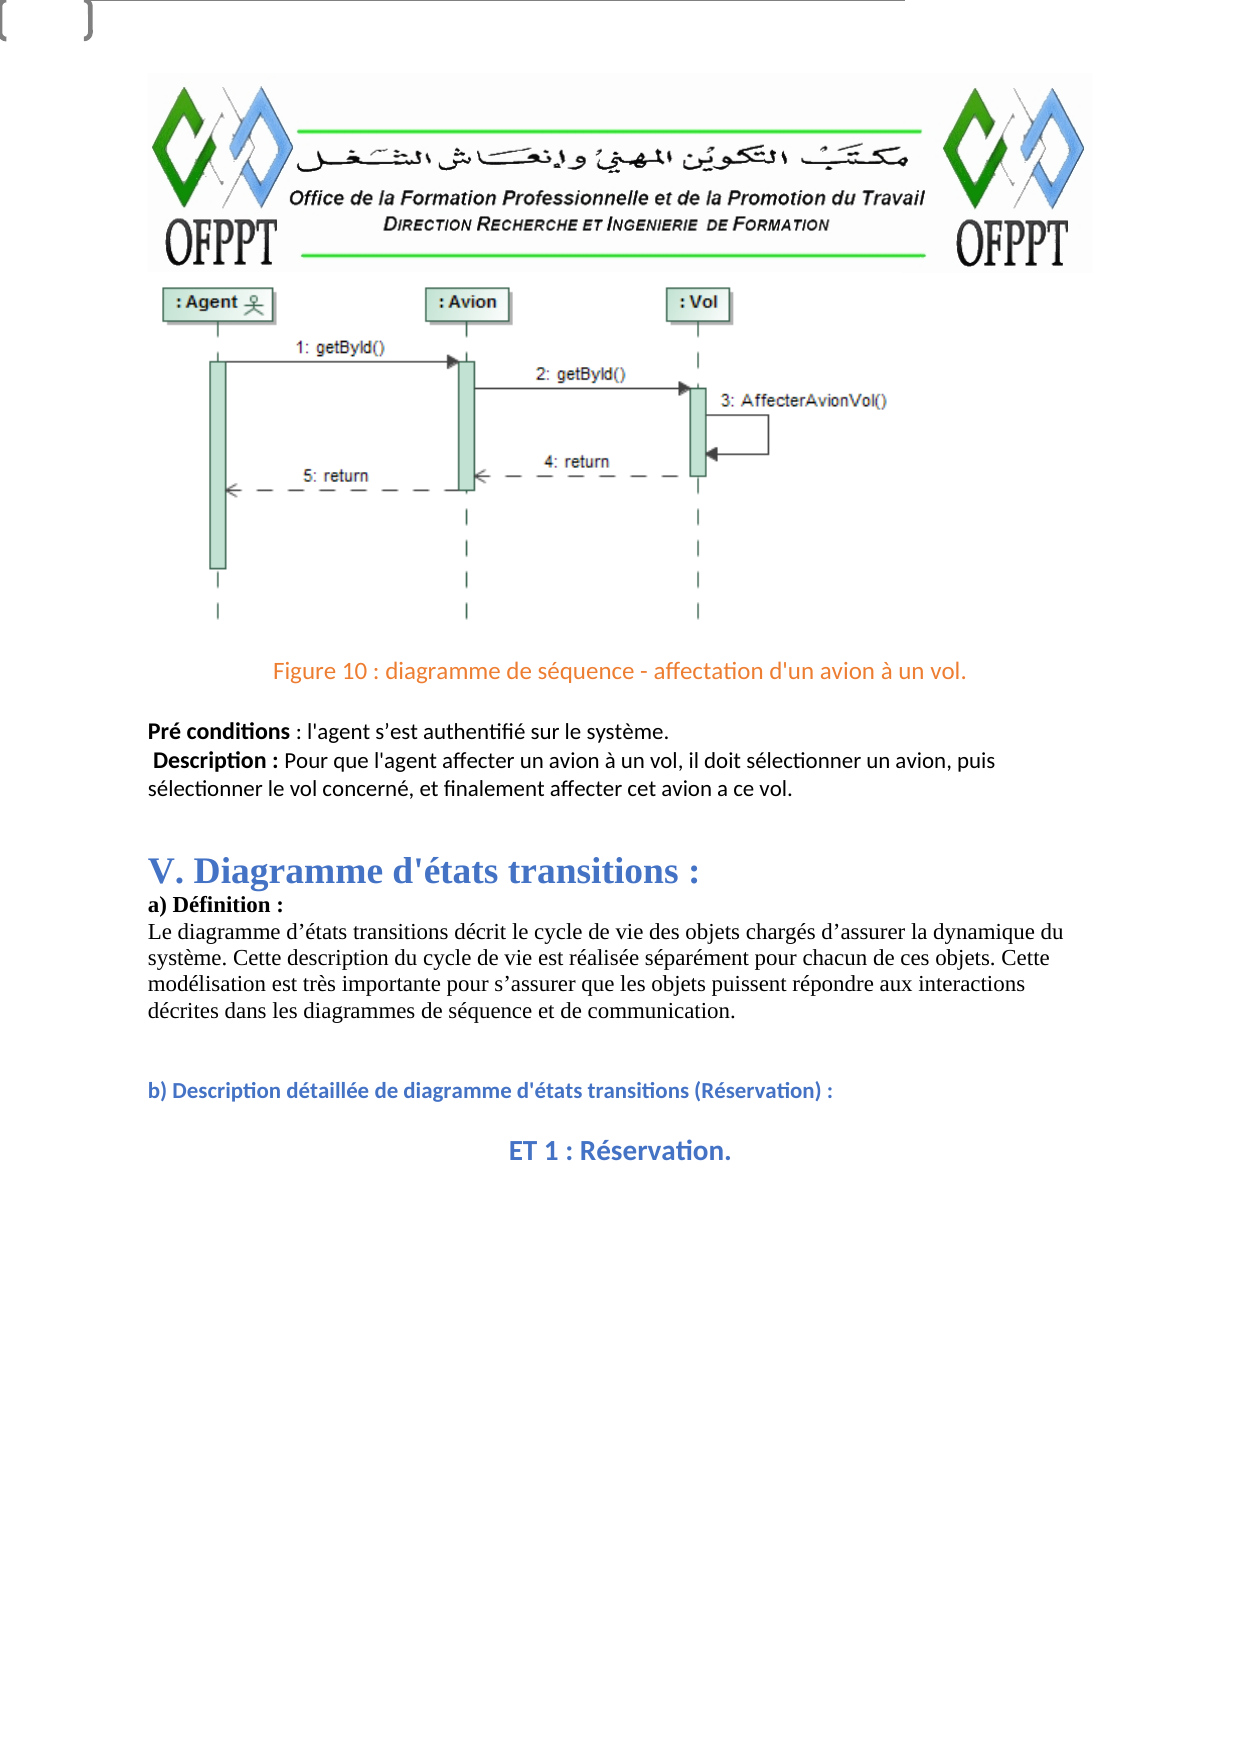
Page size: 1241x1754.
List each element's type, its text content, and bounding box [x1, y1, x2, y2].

text ET 1 : Réservation. [148, 1132, 1093, 1167]
text V. Diagramme d'états transitions : [148, 848, 1093, 891]
text b) Description détaillée de diagramme d'états transitions (Réservation) : [148, 1076, 1093, 1104]
text Figure 10 : diagramme de séquence - affectation d'un avion à un vol. [148, 655, 1093, 685]
text Description : Pour que l'agent affecter un avion à un vol, il doit sélectionner un avion, puis sélectionner le vol concerné, et finalement affecter cet avion a ce vol. [148, 745, 1093, 802]
text Pré conditions : l'agent s’est authentifié sur le système. [148, 716, 1093, 745]
text Le diagramme d’états transitions décrit le cycle de vie des objets chargés d’assurer la dynamique du système. Cette description du cycle de vie est réalisée séparément pour chacun de ces objets. Cette modélisation est très importante pour s’assurer que les objets puissent répondre aux interactions décrites dans les diagrammes de séquence et de communication. [148, 918, 1093, 1023]
text a) Définition : [148, 891, 1093, 918]
